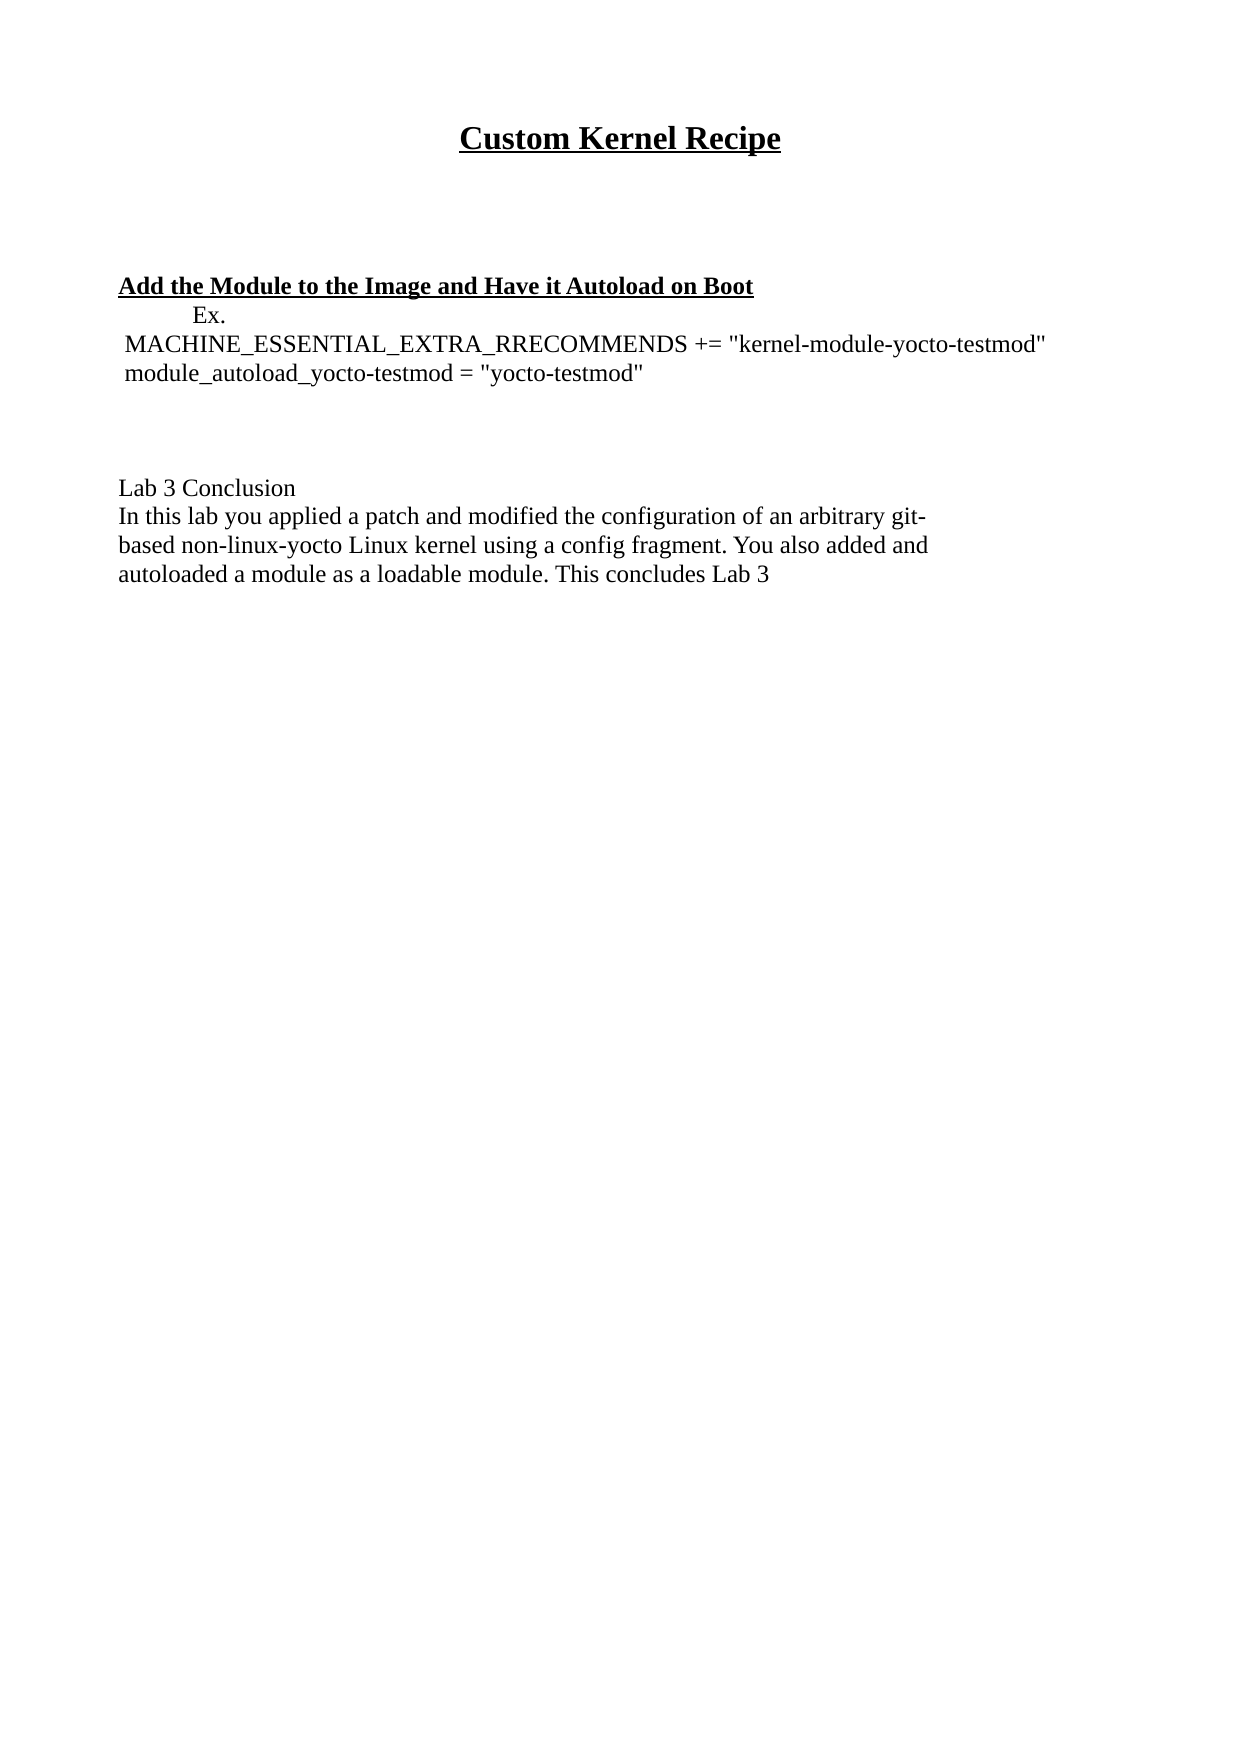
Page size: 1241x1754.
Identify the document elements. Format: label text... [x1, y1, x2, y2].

text In this lab you applied a patch and modified the configuration of an arbitrary git- [118, 501, 1122, 530]
text Ex. [118, 300, 1122, 329]
text autoloaded a module as a loadable module. This concludes Lab 3 [118, 559, 1122, 588]
text module_autoload_yocto-testmod = "yocto-testmod" [118, 358, 1122, 386]
text Add the Module to the Image and Have it Autoload on Boot [118, 271, 1122, 300]
text Lab 3 Conclusion [118, 473, 1122, 501]
text MACHINE_ESSENTIAL_EXTRA_RRECOMMENDS += "kernel-module-yocto-testmod" [118, 329, 1122, 358]
text Custom Kernel Recipe [118, 118, 1122, 156]
text based non-linux-yocto Linux kernel using a config fragment. You also added and [118, 530, 1122, 559]
